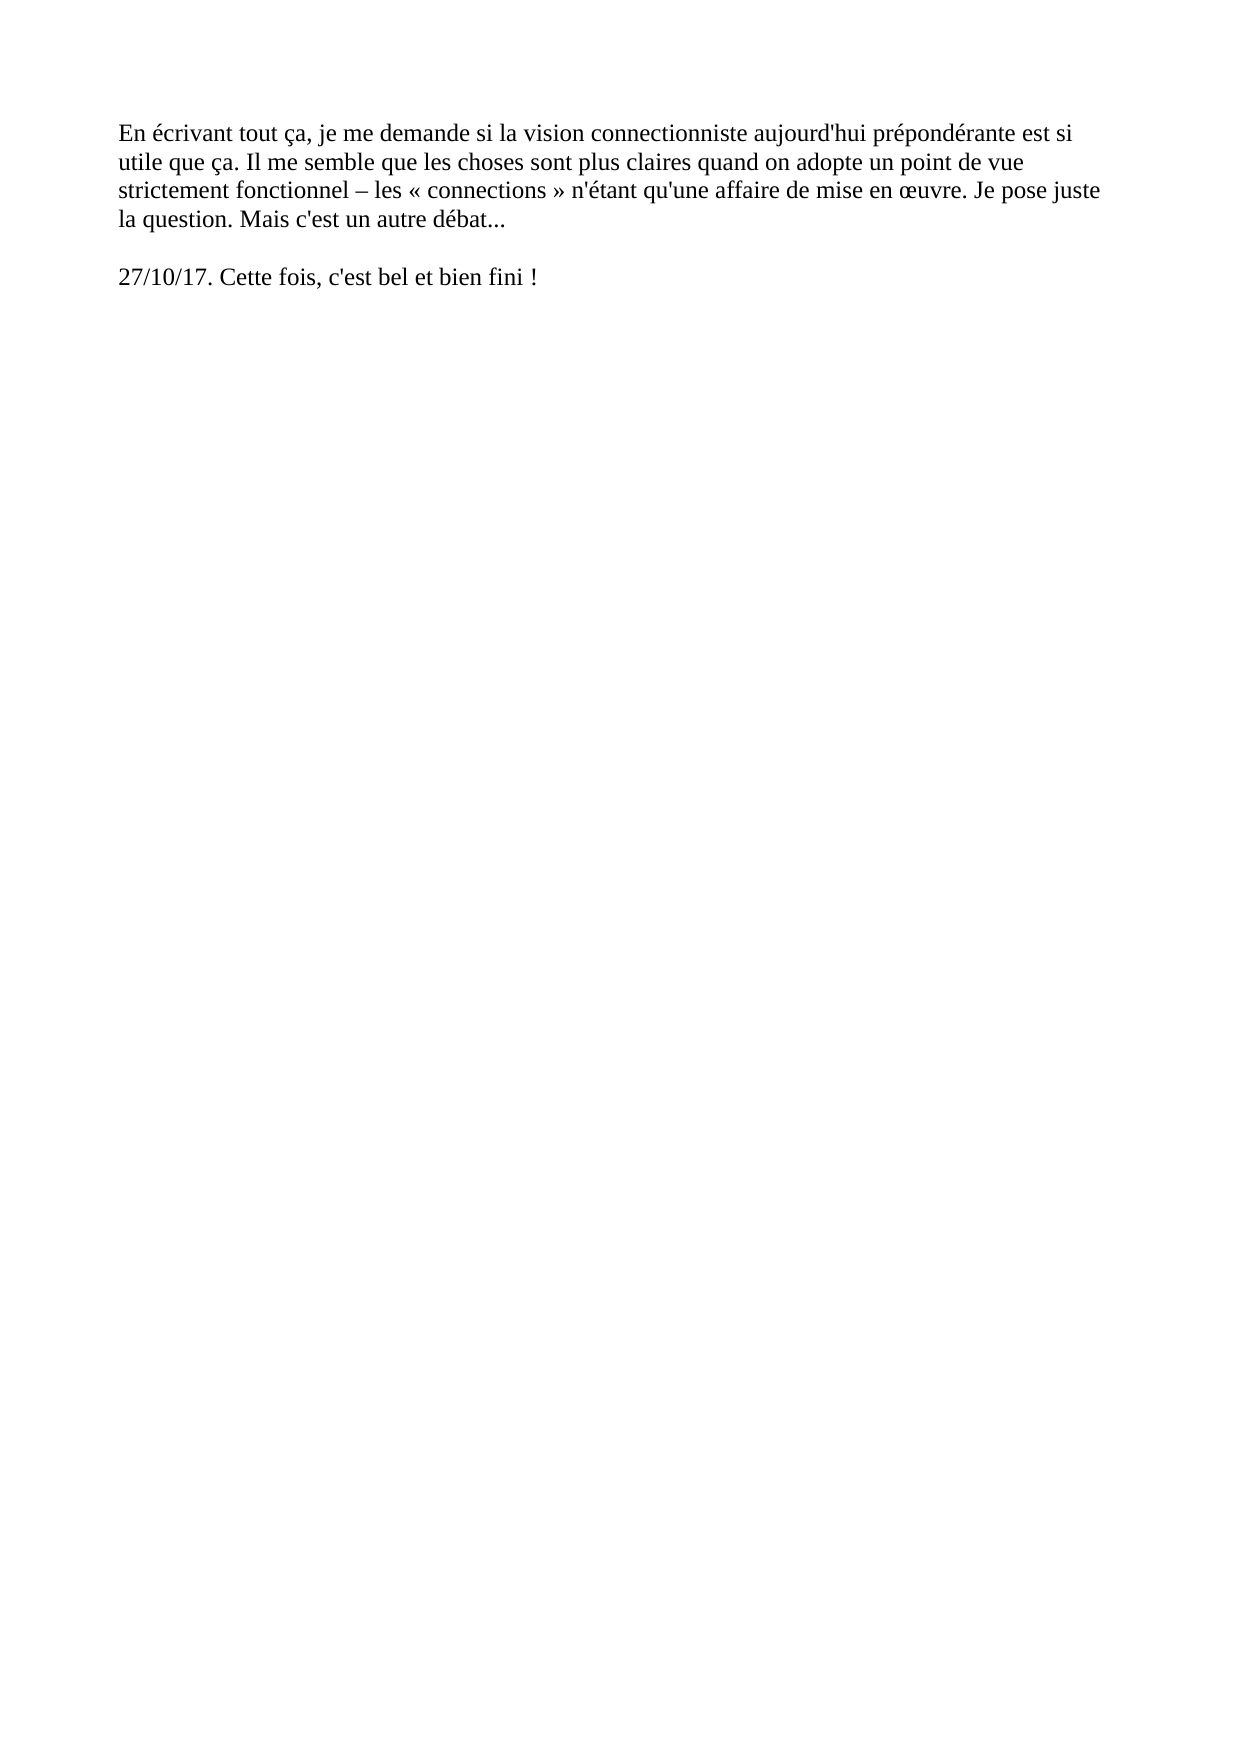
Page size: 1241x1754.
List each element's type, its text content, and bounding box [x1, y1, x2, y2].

text 27/10/17. Cette fois, c'est bel et bien fini ! [118, 262, 1122, 291]
text En écrivant tout ça, je me demande si la vision connectionniste aujourd'hui prépondérante est si utile que ça. Il me semble que les choses sont plus claires quand on adopte un point de vue strictement fonctionnel – les « connections » n'étant qu'une affaire de mise en œuvre. Je pose juste la question. Mais c'est un autre débat... [118, 118, 1122, 233]
